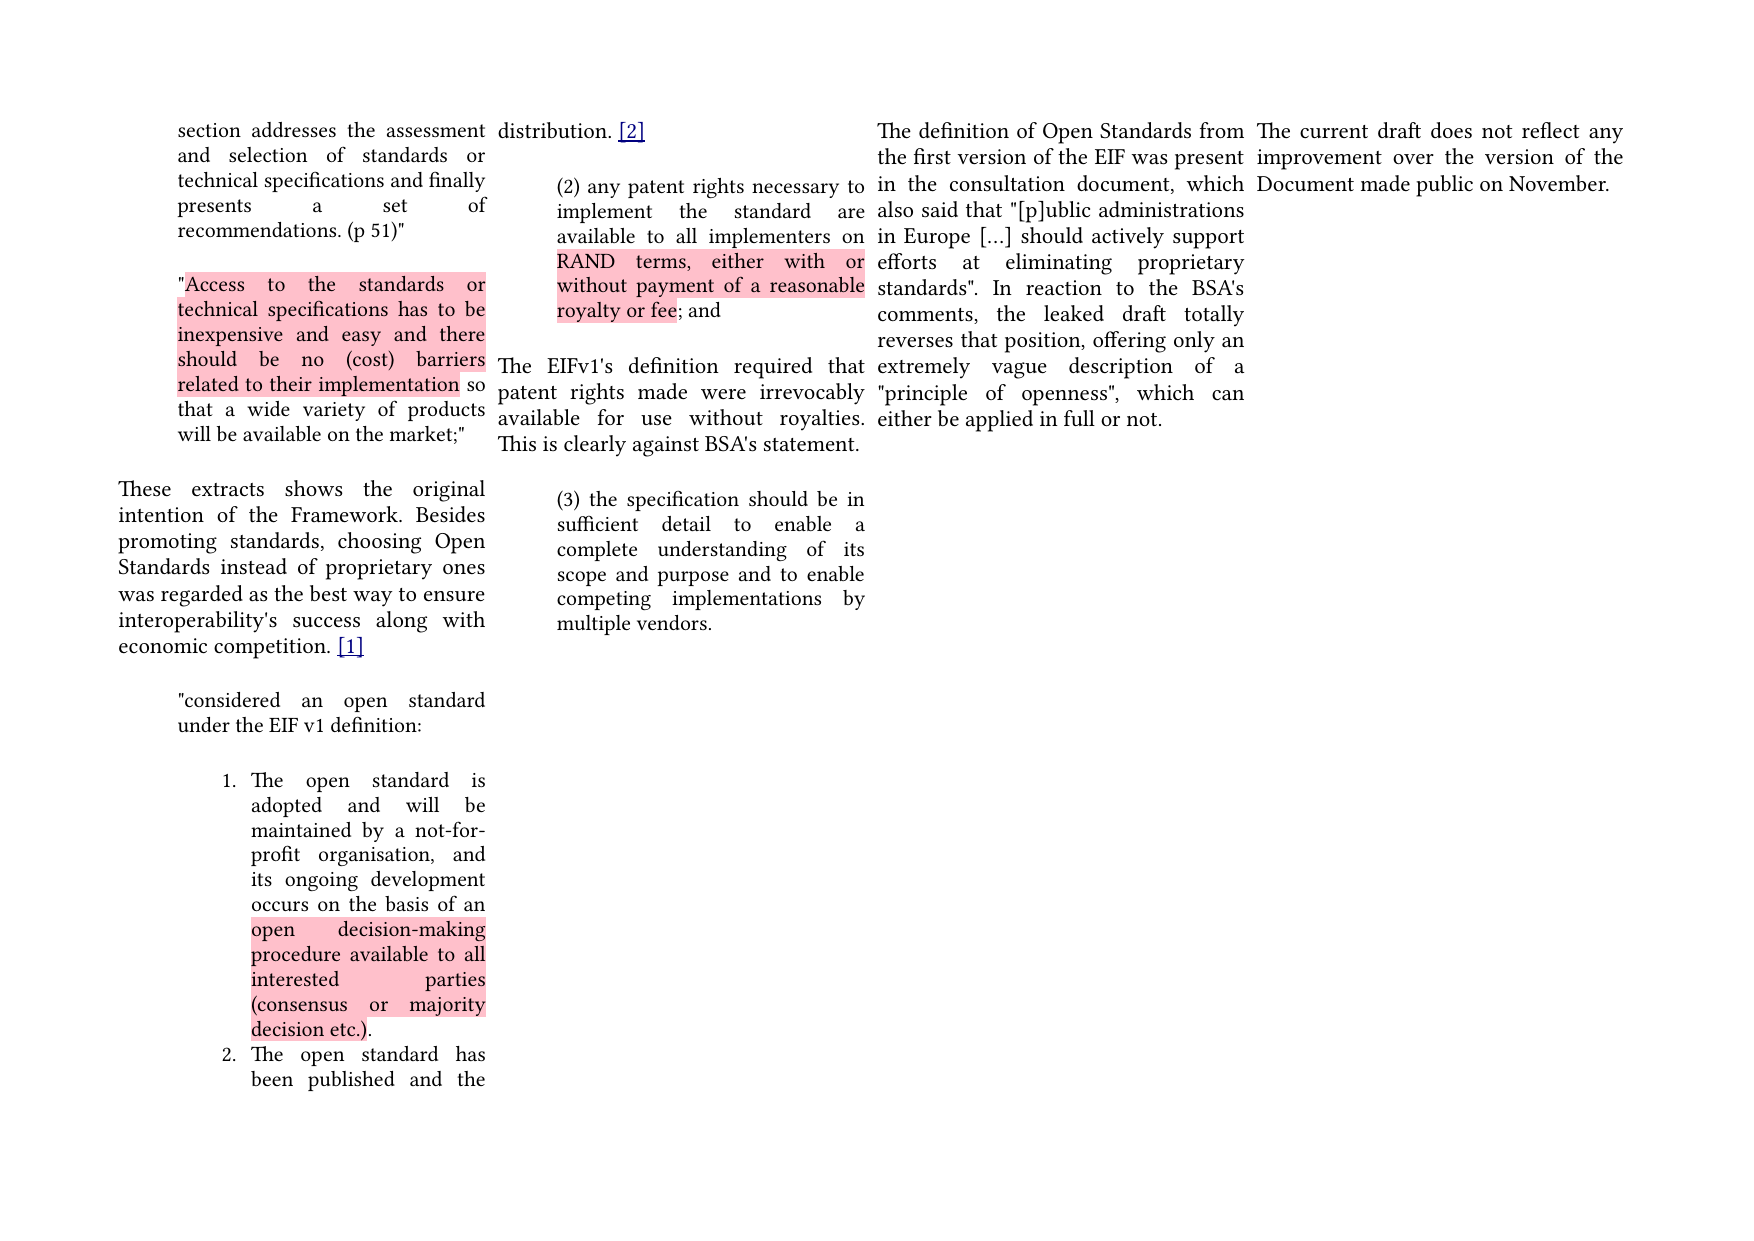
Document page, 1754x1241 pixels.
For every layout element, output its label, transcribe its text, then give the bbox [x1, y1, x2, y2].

table_header The current draft does not reflect any improvement over the version of the Document made public on November. [1257, 118, 1636, 1109]
table_header The definition of Open Standards from the first version of the EIF was present in the consultation document, which also said that "[p]ublic administrations in Europe [...] should actively support efforts at eliminating proprietary standards". In reaction to the BSA's comments, the leaked draft totally reverses that position, offering only an extremely vague description of a "principle of openness", which can either be applied in full or not. [877, 118, 1257, 1109]
table_header section addresses the assessment and selection of standards or technical specifications and finally presents a set of recommendations. (p 51)" "Access to the standards or technical specifications has to be inexpensive and easy and there should be no (cost) barriers related to their implementation so that a wide variety of products will be available on the market;" These extracts shows the original intention of the Framework. Besides promoting standards, choosing Open Standards instead of proprietary ones was regarded as the best way to ensure interoperability's success along with economic competition. [1] "considered an open standard under the EIF v1 definition: The open standard is adopted and will be maintained by a not-for-profit organisation, and its ongoing development occurs on the basis of an open decision-making procedure available to all interested parties (consensus or majority decision etc.). The open standard has been published and the [118, 118, 498, 1109]
table_header distribution. [2] (2) any patent rights necessary to implement the standard are available to all implementers on RAND terms, either with or without payment of a reasonable royalty or fee; and The EIFv1's definition required that patent rights made were irrevocably available for use without royalties. This is clearly against BSA's statement. (3) the specification should be in sufficient detail to enable a complete understanding of its scope and purpose and to enable competing implementations by multiple vendors. [498, 118, 877, 1109]
